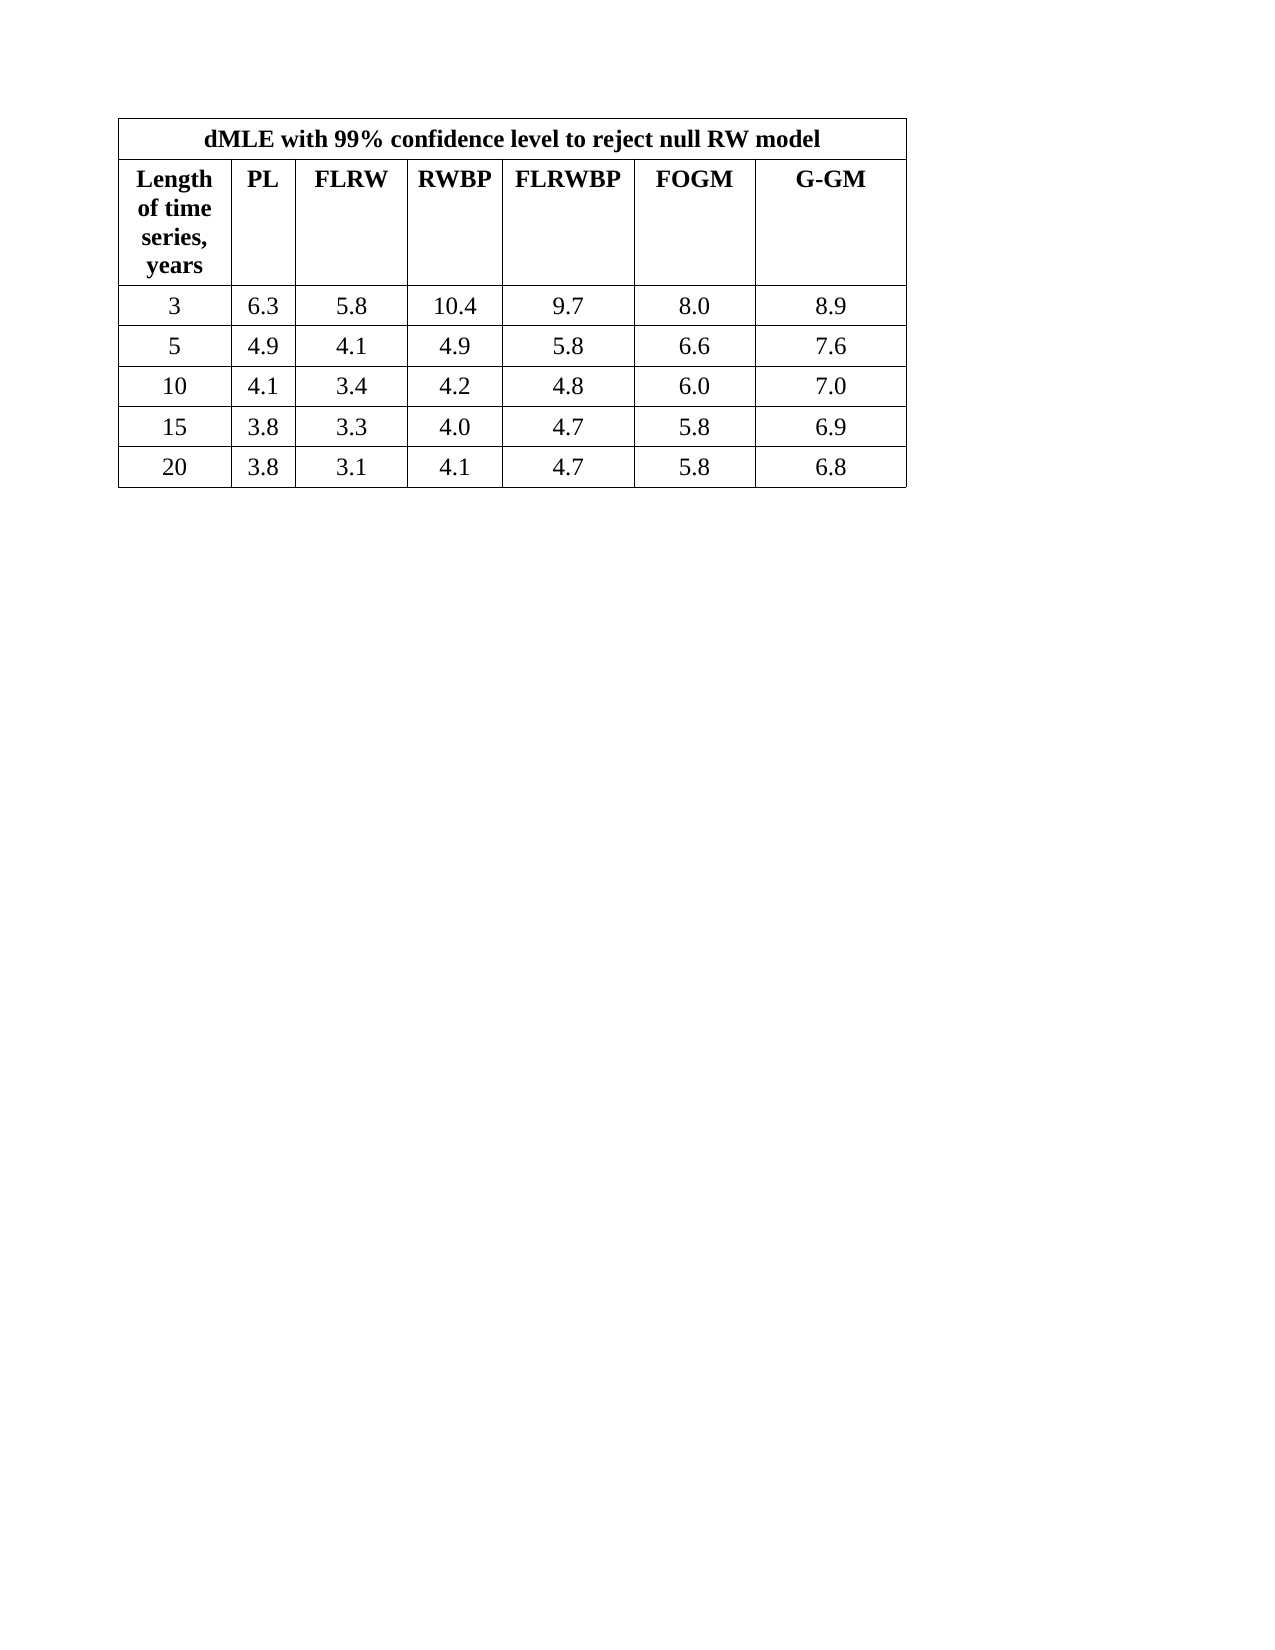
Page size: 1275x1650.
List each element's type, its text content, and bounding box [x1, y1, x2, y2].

table_cell 4.1 [408, 447, 502, 487]
table_cell 6.0 [635, 367, 755, 406]
table_header dMLE with 99% confidence level to reject null RW model [119, 119, 906, 158]
table_cell FLRW [296, 160, 407, 285]
table_cell 8.0 [635, 286, 755, 325]
table_cell 4.0 [408, 407, 502, 446]
table_cell G-GM [756, 160, 906, 285]
table_cell 7.0 [756, 367, 906, 406]
table_cell 3 [119, 286, 231, 325]
table_cell 6.8 [756, 447, 906, 487]
table_cell 5.8 [635, 407, 755, 446]
table_cell 6.6 [635, 326, 755, 366]
table_cell 20 [119, 447, 231, 487]
table_cell 4.9 [232, 326, 295, 366]
table_cell FOGM [635, 160, 755, 285]
table_cell 5.8 [296, 286, 407, 325]
table_cell 7.6 [756, 326, 906, 366]
table_cell 4.7 [503, 447, 634, 487]
table_cell PL [232, 160, 295, 285]
table_cell 6.3 [232, 286, 295, 325]
table_cell 4.7 [503, 407, 634, 446]
table_cell 3.3 [296, 407, 407, 446]
table_cell Length of time series, years [119, 160, 231, 285]
table_cell 3.8 [232, 407, 295, 446]
table_cell 5 [119, 326, 231, 366]
table_cell 8.9 [756, 286, 906, 325]
table_cell 3.1 [296, 447, 407, 487]
table_cell RWBP [408, 160, 502, 285]
table_cell 15 [119, 407, 231, 446]
table_cell 5.8 [635, 447, 755, 487]
table_cell 5.8 [503, 326, 634, 366]
table_cell 3.8 [232, 447, 295, 487]
table_cell 9.7 [503, 286, 634, 325]
table_cell 10 [119, 367, 231, 406]
table_cell 3.4 [296, 367, 407, 406]
table_cell 4.2 [408, 367, 502, 406]
table_cell FLRWBP [503, 160, 634, 285]
table_cell 4.1 [232, 367, 295, 406]
table_cell 6.9 [756, 407, 906, 446]
table_cell 4.8 [503, 367, 634, 406]
table_cell 10.4 [408, 286, 502, 325]
table_cell 4.1 [296, 326, 407, 366]
table_cell 4.9 [408, 326, 502, 366]
